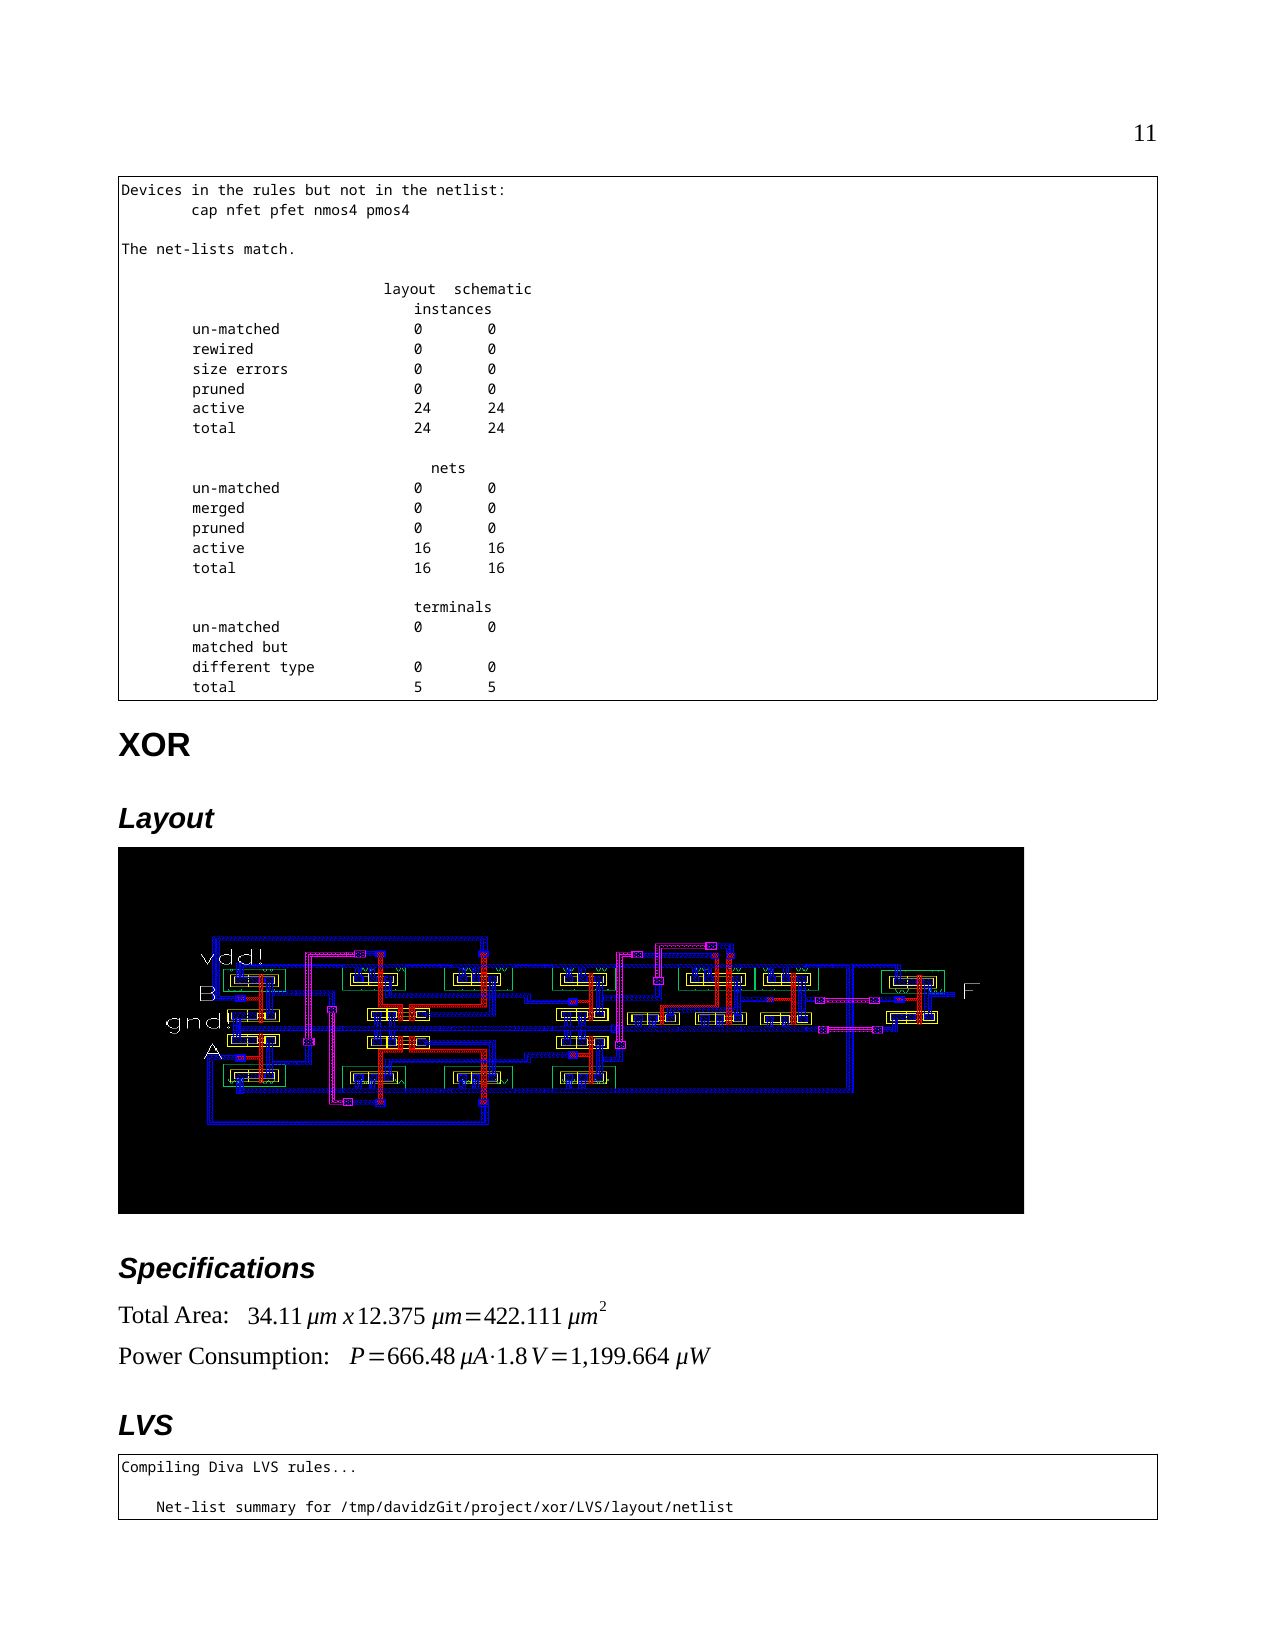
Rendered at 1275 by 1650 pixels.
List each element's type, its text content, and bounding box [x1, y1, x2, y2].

text The net-lists match. [119, 236, 1157, 259]
subtitle XOR [118, 725, 1157, 763]
text Devices in the rules but not in the netlist: [119, 177, 1157, 196]
text total 5 5 [119, 674, 1157, 700]
subtitle Specifications [118, 1251, 1157, 1285]
picture [118, 847, 1025, 1214]
text pruned 0 0 [119, 375, 1157, 395]
text Power Consumption: [118, 1341, 1157, 1370]
text instances [119, 296, 1157, 316]
text pruned 0 0 [119, 514, 1157, 534]
text cap nfet pfet nmos4 pmos4 [119, 196, 1157, 219]
text size errors 0 0 [119, 355, 1157, 375]
text total 16 16 [119, 554, 1157, 577]
subtitle LVS [118, 1407, 1157, 1441]
text Total Area: [118, 1297, 1157, 1329]
text nets [119, 455, 1157, 475]
subtitle Layout [118, 801, 1157, 834]
text terminals [119, 594, 1157, 614]
text Net-list summary for /tmp/davidzGit/project/xor/LVS/layout/netlist [119, 1493, 1157, 1519]
text matched but [119, 634, 1157, 654]
text un-matched 0 0 [119, 316, 1157, 336]
text total 24 24 [119, 415, 1157, 438]
text rewired 0 0 [119, 336, 1157, 355]
text un-matched 0 0 [119, 475, 1157, 495]
text un-matched 0 0 [119, 614, 1157, 634]
text different type 0 0 [119, 654, 1157, 674]
text Compiling Diva LVS rules... [119, 1455, 1157, 1477]
text layout schematic [119, 276, 1157, 296]
text active 24 24 [119, 395, 1157, 415]
text active 16 16 [119, 534, 1157, 554]
text merged 0 0 [119, 495, 1157, 514]
